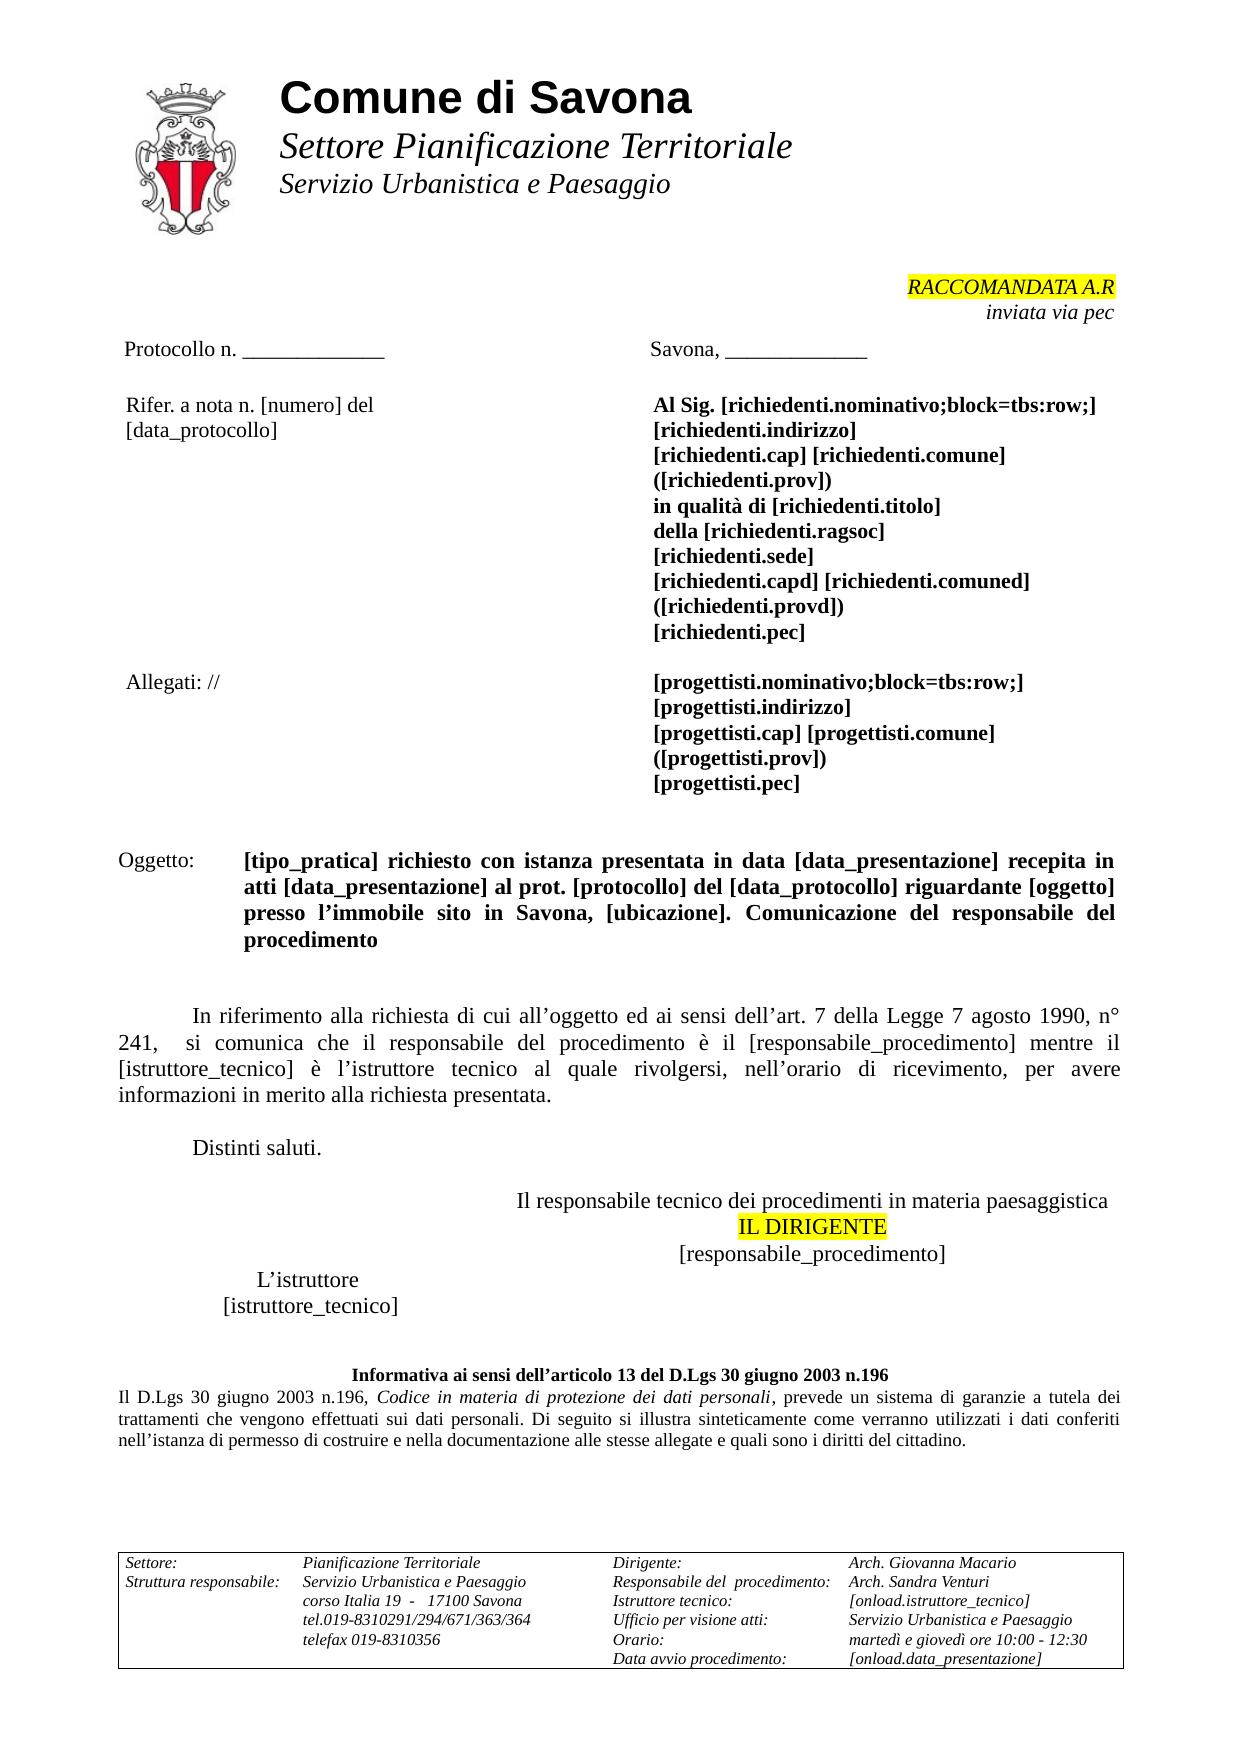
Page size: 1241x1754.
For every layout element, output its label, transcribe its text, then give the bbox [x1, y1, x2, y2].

subtitle Informativa ai sensi dell’articolo 13 del D.Lgs 30 giugno 2003 n.196 [118, 1364, 1122, 1386]
table_cell L’istruttore [istruttore_tecnico] [118, 1266, 503, 1319]
table_header Rifer. a nota n. [numero] del [data_protocollo] [118, 392, 451, 669]
table_header Oggetto: [111, 847, 236, 952]
table_header [118, 268, 644, 330]
table_header [tipo_pratica] richiesto con istanza presentata in data [data_presentazione] recepita in atti [data_presentazione] al prot. [protocollo] del [data_protocollo] riguardante [oggetto] presso l’immobile sito in Savona, [ubicazione]. Comunicazione del responsabile del procedimento [236, 847, 1123, 952]
table_header RACCOMANDATA A.R inviata via pec [644, 268, 1122, 330]
table_header Al Sig. [richiedenti.nominativo;block=tbs:row;] [richiedenti.indirizzo] [richiedenti.cap] [richiedenti.comune] ([richiedenti.prov]) in qualità di [richiedenti.titolo] della [richiedenti.ragsoc] [richiedenti.sede] [richiedenti.capd] [richiedenti.comuned] ([richiedenti.provd]) [richiedenti.pec] [646, 392, 1119, 669]
table_header [451, 392, 646, 669]
table_cell [451, 669, 646, 821]
table_cell Allegati: // [118, 669, 451, 821]
table_cell [503, 1266, 1122, 1319]
table_cell Protocollo n. _____________ [118, 330, 644, 367]
table_cell Savona, _____________ [644, 330, 1122, 367]
table_header Il responsabile tecnico dei procedimenti in materia paesaggistica IL DIRIGENTE [responsabile_procedimento] [503, 1187, 1122, 1266]
text In riferimento alla richiesta di cui all’oggetto ed ai sensi dell’art. 7 della Legge 7 agosto 1990, n° 241, si comunica che il responsabile del procedimento è il [responsabile_procedimento] mentre il [istruttore_tecnico] è l’istruttore tecnico al quale rivolgersi, nell’orario di ricevimento, per avere informazioni in merito alla richiesta presentata. [118, 1002, 1122, 1108]
table_header [118, 1187, 503, 1266]
table_cell [progettisti.nominativo;block=tbs:row;] [progettisti.indirizzo] [progettisti.cap] [progettisti.comune] ([progettisti.prov]) [progettisti.pec] [646, 669, 1119, 821]
text Distinti saluti. [118, 1134, 1122, 1161]
picture [135, 83, 236, 235]
text Il D.Lgs 30 giugno 2003 n.196, Codice in materia di protezione dei dati personali, prevede un sistema di garanzie a tutela dei trattamenti che vengono effettuati sui dati personali. Di seguito si illustra sinteticamente come verranno utilizzati i dati conferiti nell’istanza di permesso di costruire e nella documentazione alle stesse allegate e quali sono i diritti del cittadino. [118, 1386, 1122, 1451]
